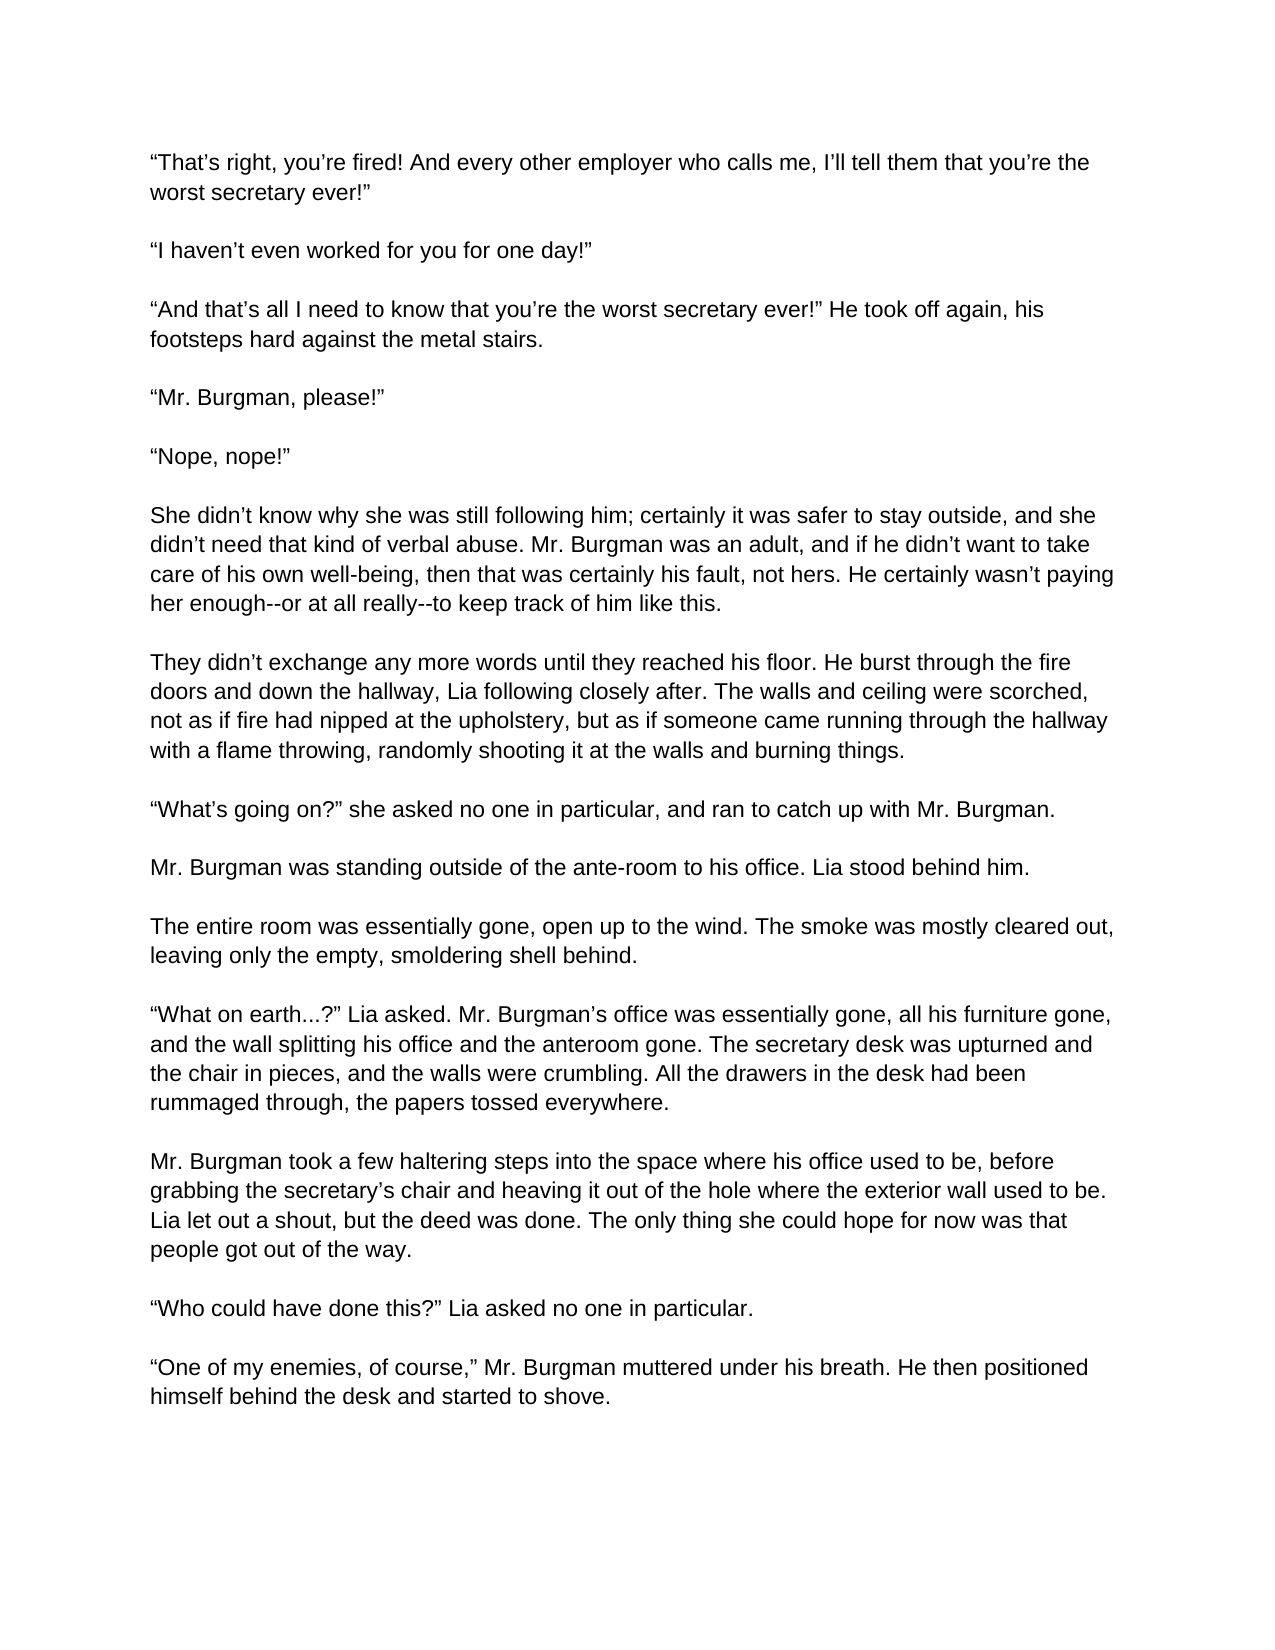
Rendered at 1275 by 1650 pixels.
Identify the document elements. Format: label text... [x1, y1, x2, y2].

text “Nope, nope!” [150, 444, 1125, 469]
text “And that’s all I need to know that you’re the worst secretary ever!” He took off again, his footsteps hard against the metal stairs. [150, 297, 1125, 352]
text They didn’t exchange any more words until they reached his floor. He burst through the fire doors and down the hallway, Lia following closely after. The walls and ceiling were scorched, not as if fire had nipped at the upholstery, but as if someone came running through the hallway with a flame throwing, randomly shooting it at the walls and burning things. [150, 649, 1125, 763]
text “What on earth...?” Lia asked. Mr. Burgman’s office was essentially gone, all his furniture gone, and the wall splitting his office and the anteroom gone. The secretary desk was upturned and the chair in pieces, and the walls were crumbling. All the drawers in the desk had been rummaged through, the papers tossed everywhere. [150, 1002, 1125, 1116]
text She didn’t know why she was still following him; certainly it was safer to stay outside, and she didn’t need that kind of verbal abuse. Mr. Burgman was an adult, and if he didn’t want to take care of his own well-being, then that was certainly his fault, not hers. He certainly wasn’t paying her enough--or at all really--to keep track of him like this. [150, 502, 1125, 616]
text The entire room was essentially gone, open up to the wind. The smoke was mostly cleared out, leaving only the empty, smoldering shell behind. [150, 914, 1125, 969]
text Mr. Burgman was standing outside of the ante-room to his office. Lia stood behind him. [150, 855, 1125, 881]
text “I haven’t even worked for you for one day!” [150, 238, 1125, 264]
text “Who could have done this?” Lia asked no one in particular. [150, 1296, 1125, 1321]
text Mr. Burgman took a few haltering steps into the space where his office used to be, before grabbing the secretary’s chair and heaving it out of the hole where the exterior wall used to be. Lia let out a shout, but the deed was done. The only thing she could hope for now was that people got out of the way. [150, 1149, 1125, 1262]
text “That’s right, you’re fired! And every other employer who calls me, I’ll tell them that you’re the worst secretary ever!” [150, 150, 1125, 205]
text “One of my enemies, of course,” Mr. Burgman muttered under his breath. He then positioned himself behind the desk and started to shove. [150, 1354, 1125, 1409]
text “What’s going on?” she asked no one in particular, and ran to catch up with Mr. Burgman. [150, 796, 1125, 822]
text “Mr. Burgman, please!” [150, 385, 1125, 411]
